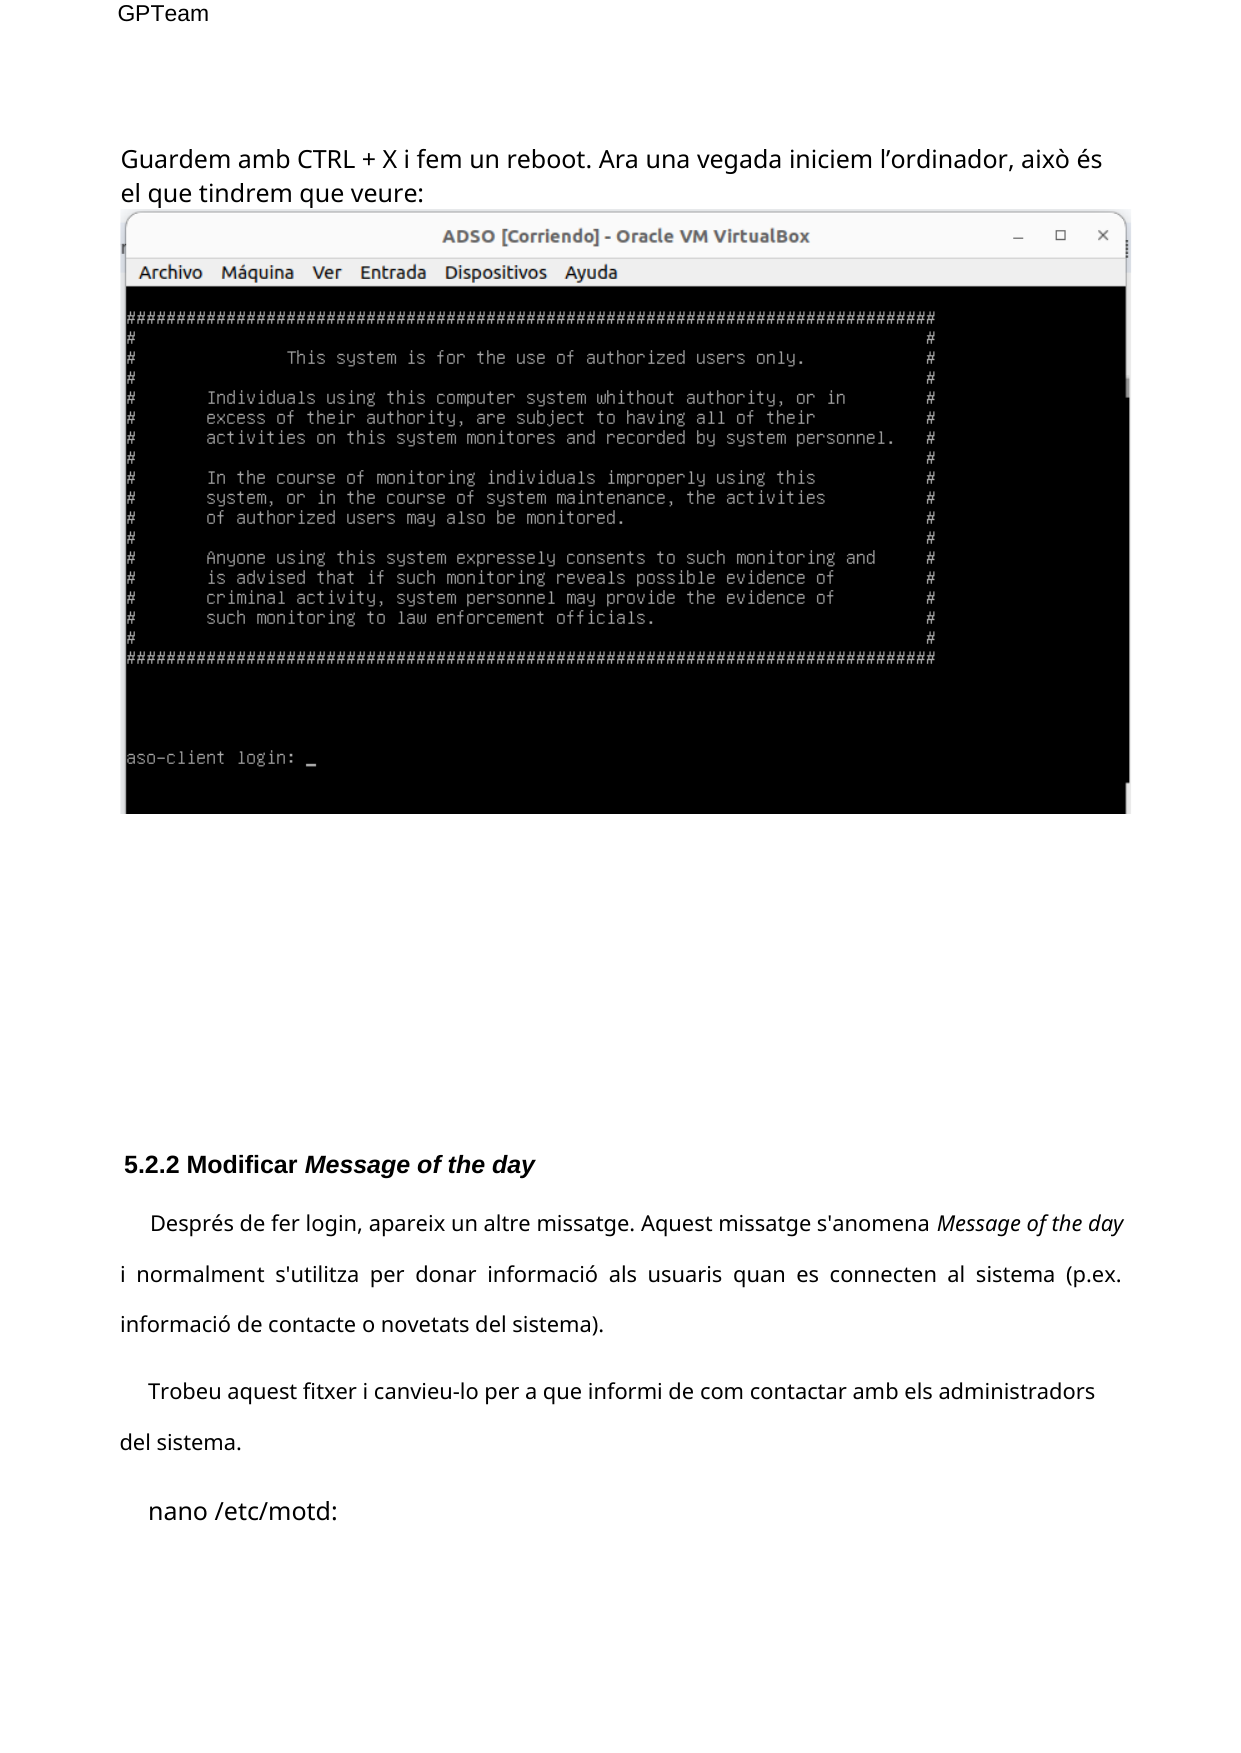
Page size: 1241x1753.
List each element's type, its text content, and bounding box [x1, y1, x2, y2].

text nano /etc/motd: [119, 1493, 1121, 1527]
text 5.2.2 Modificar Message of the day [118, 1150, 1128, 1178]
text Després de fer login, apareix un altre missatge. Aquest missatge s'anomena Message of the day i normalment s'utilitza per donar informació als usuaris quan es connecten al sistema (p.ex. informació de contacte o novetats del sistema). [120, 1208, 1123, 1339]
picture [120, 209, 1132, 814]
text Guardem amb CTRL + X i fem un reboot. Ara una vegada iniciem l’ordinador, això és el que tindrem que veure: [120, 141, 1128, 209]
text Trobeu aquest fitxer i canvieu-lo per a que informi de com contactar amb els administradors del sistema. [119, 1376, 1121, 1456]
